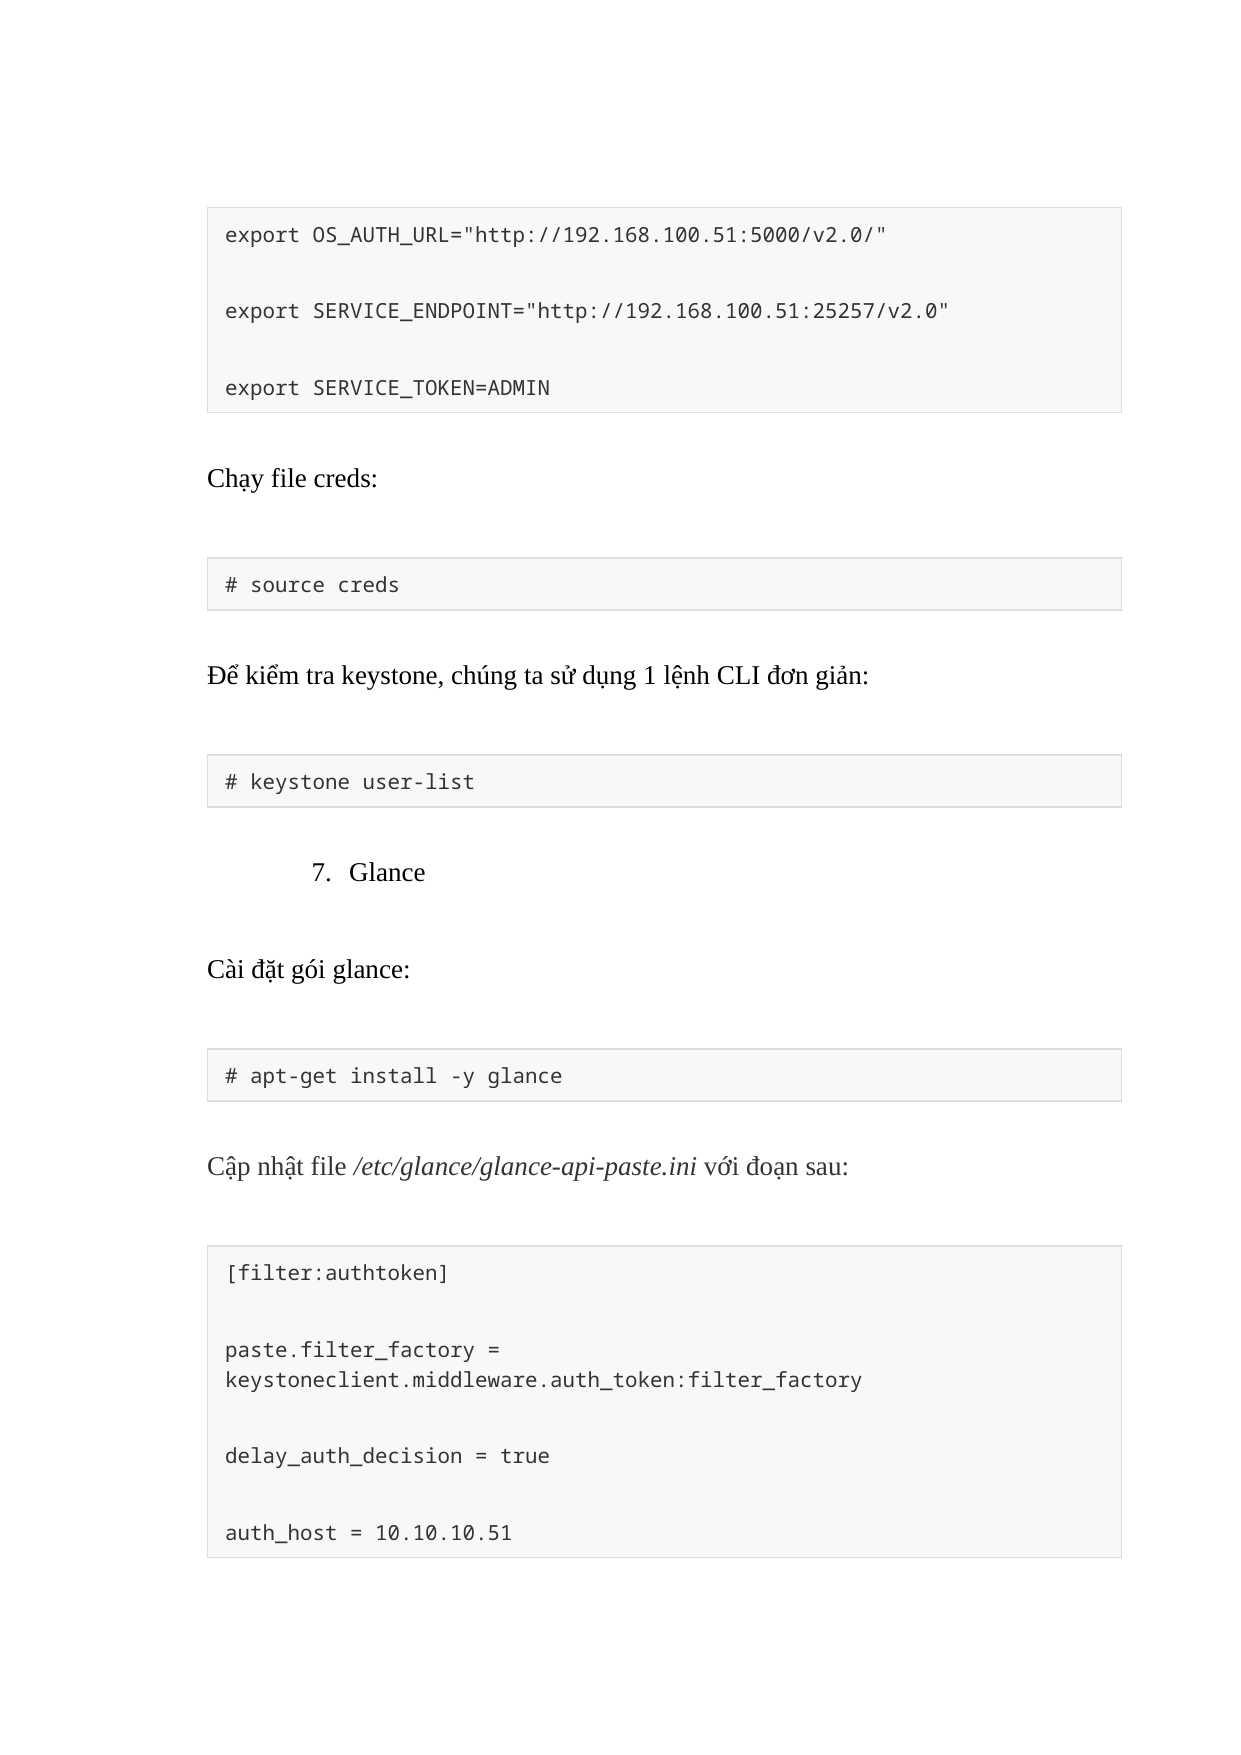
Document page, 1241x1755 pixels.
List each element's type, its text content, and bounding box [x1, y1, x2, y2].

text Cập nhật file /etc/glance/glance-api-paste.ini với đoạn sau: [207, 1150, 1122, 1181]
text export OS_AUTH_URL="http://192.168.100.51:5000/v2.0/" [208, 208, 1121, 248]
text export SERVICE_TOKEN=ADMIN [208, 360, 1121, 412]
text # apt-get install -y glance [208, 1050, 1121, 1100]
text # source creds [208, 559, 1121, 609]
text [filter:authtoken] [208, 1247, 1121, 1287]
text export SERVICE_ENDPOINT="http://192.168.100.51:25257/v2.0" [208, 283, 1121, 325]
text delay_auth_decision = true [208, 1428, 1121, 1470]
text Cài đặt gói glance: [207, 953, 1122, 984]
text paste.filter_factory = keystoneclient.middleware.auth_token:filter_factory [208, 1322, 1121, 1393]
list Glance [311, 856, 1122, 887]
text Chạy file creds: [207, 462, 1122, 493]
text auth_host = 10.10.10.51 [208, 1505, 1121, 1557]
text Để kiểm tra keystone, chúng ta sử dụng 1 lệnh CLI đơn giản: [207, 659, 1122, 690]
text # keystone user-list [208, 756, 1121, 806]
